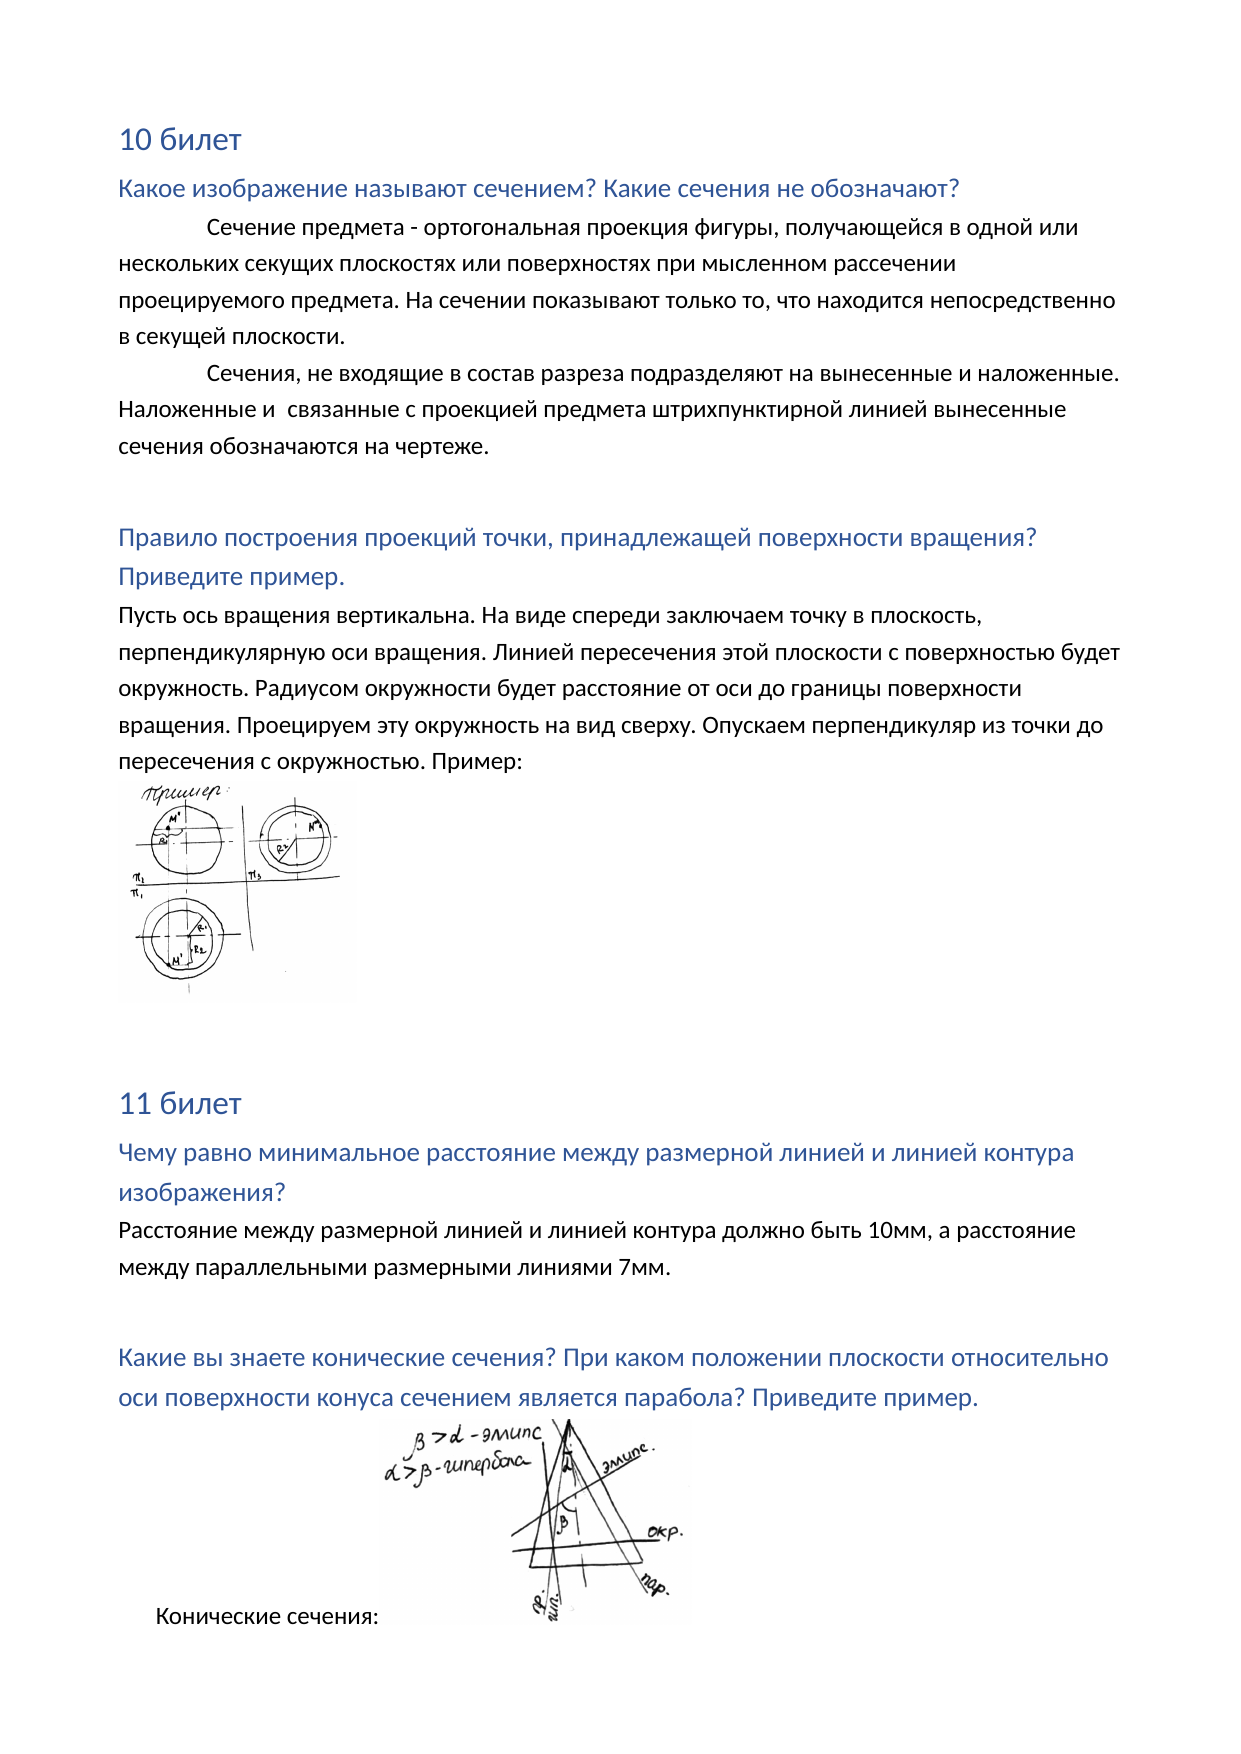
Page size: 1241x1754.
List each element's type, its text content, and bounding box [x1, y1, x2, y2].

subtitle Чему равно минимальное расстояние между размерной линией и линией контура изображения? [118, 1135, 1122, 1208]
picture [379, 1419, 692, 1625]
text Конические сечения: [118, 1420, 1122, 1631]
picture [118, 781, 357, 1003]
subtitle 10 билет [118, 118, 1122, 159]
text Сечения, не входящие в состав разреза подразделяют на вынесенные и наложенные. Наложенные и связанные с проекцией предмета штрихпунктирной линией вынесенные сечения обозначаются на чертеже. [118, 357, 1122, 461]
subtitle Какое изображение называют сечением? Какие сечения не обозначают? [118, 171, 1122, 204]
text Пусть ось вращения вертикальна. На виде спереди заключаем точку в плоскость, перпендикулярную оси вращения. Линией пересечения этой плоскости с поверхностью будет окружность. Радиусом окружности будет расстояние от оси до границы поверхности вращения. Проецируем эту окружность на вид сверху. Опускаем перпендикуляр из точки до пересечения с окружностью. Пример: [118, 599, 1122, 776]
text Расстояние между размерной линией и линией контура должно быть 10мм, а расстояние между параллельными размерными линиями 7мм. [118, 1214, 1122, 1281]
subtitle Правило построения проекций точки, принадлежащей поверхности вращения? Приведите пример. [118, 520, 1122, 592]
subtitle Какие вы знаете конические сечения? При каком положении плоскости относительно оси поверхности конуса сечением является парабола? Приведите пример. [118, 1341, 1122, 1413]
text Сечение предмета - ортогональная проекция фигуры, получающейся в одной или нескольких секущих плоскостях или поверхностях при мысленном рассечении проецируемого предмета. На сечении показывают только то, что находится непосредственно в секущей плоскости. [118, 211, 1122, 351]
subtitle 11 билет [118, 1082, 1122, 1123]
